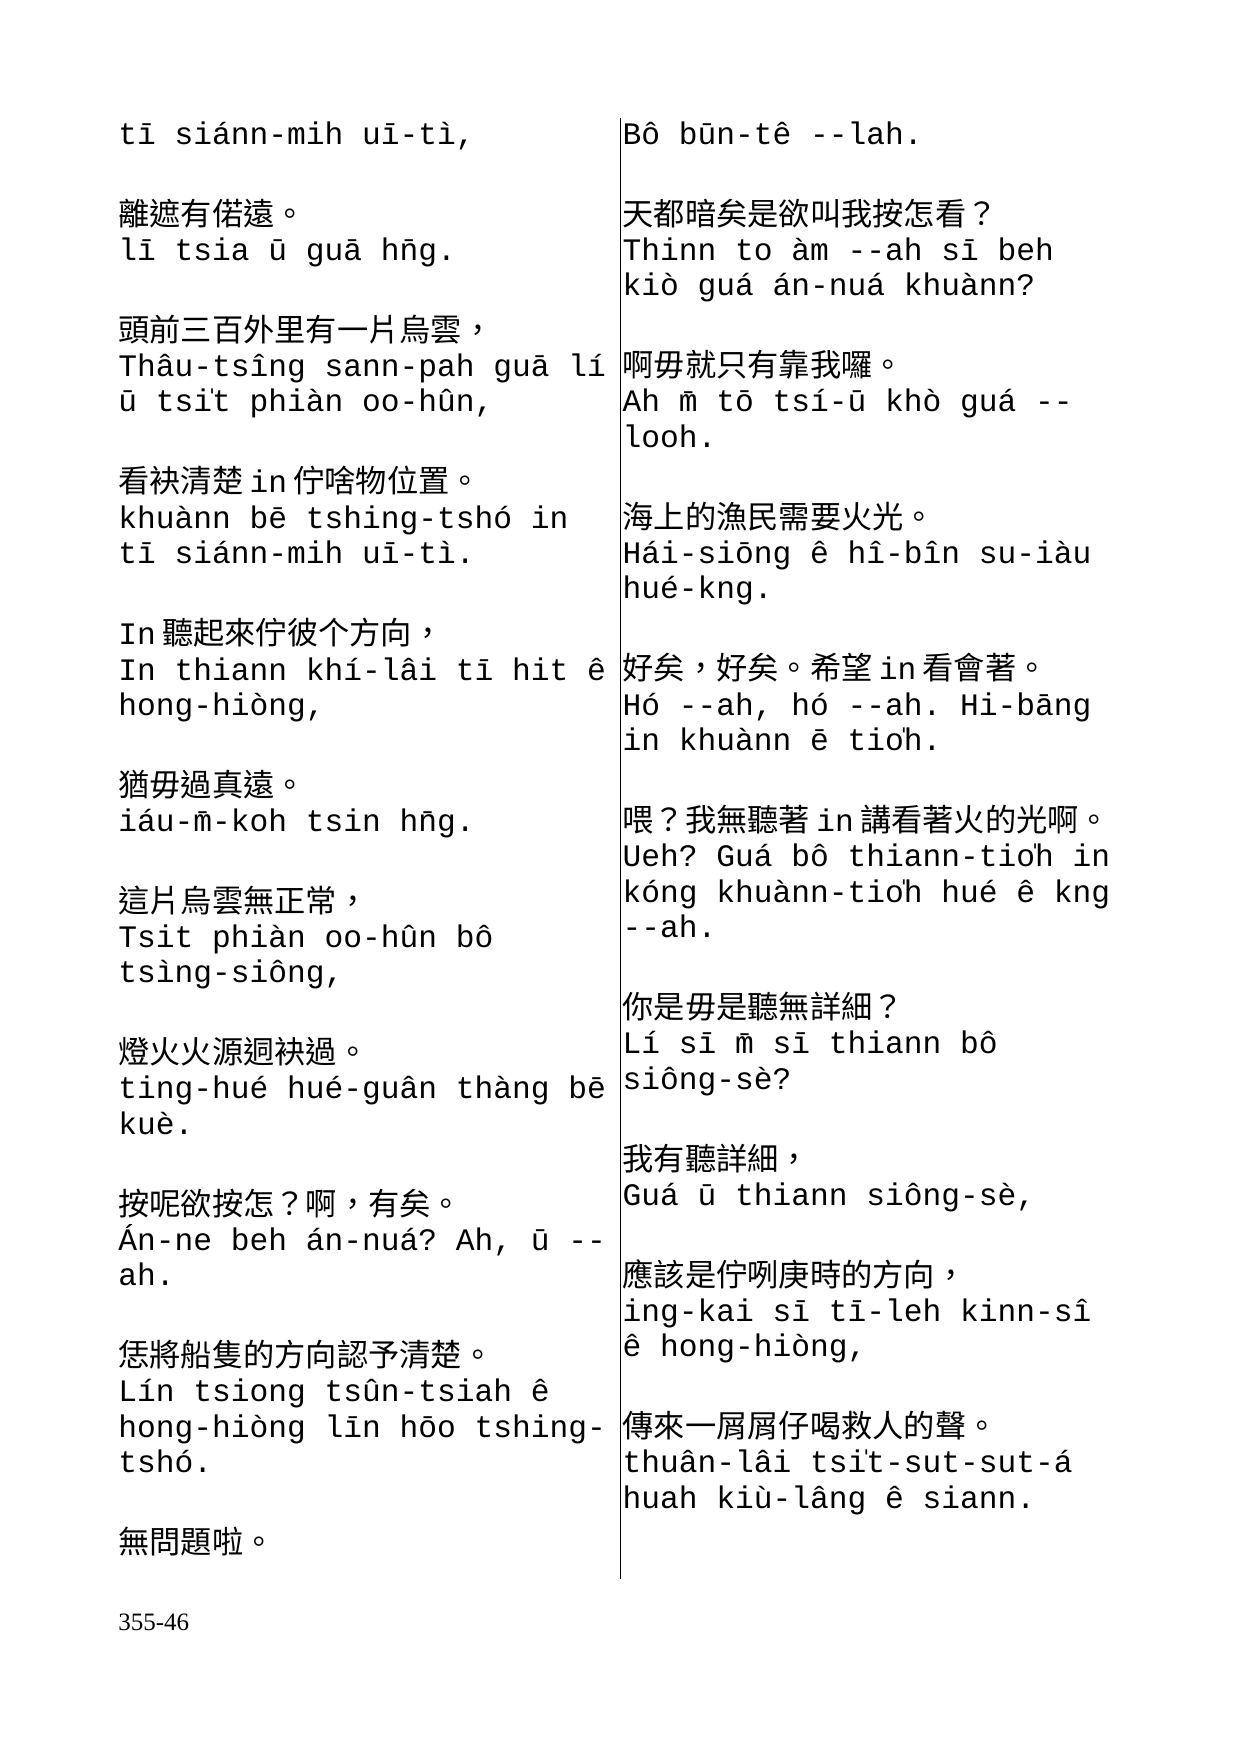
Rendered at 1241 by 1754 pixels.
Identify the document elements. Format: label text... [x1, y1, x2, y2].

text 傳來一屑屑仔喝救人的聲。 [622, 1401, 1122, 1447]
text Ah m̄ tō tsí-ū khò guá --looh. [622, 386, 1122, 456]
text Lín tsiong tsûn-tsiah ê hong-hiòng līn hōo tshing-tshó. [118, 1376, 618, 1482]
text khuànn bē tshing-tshó in tī siánn-mih uī-tì. [118, 502, 618, 573]
text Bô būn-tê --lah. [622, 118, 1122, 153]
text 天都暗矣是欲叫我按怎看？ [622, 189, 1122, 234]
text ing-kai sī tī-leh kinn-sî ê hong-hiòng, [622, 1295, 1122, 1366]
text 猶毋過真遠。 [118, 760, 618, 805]
text 你是毋是聽無詳細？ [622, 982, 1122, 1028]
text 海上的漁民需要火光。 [622, 492, 1122, 537]
text ting-hué hué-guân thàng bē kuè. [118, 1073, 618, 1144]
text In聽起來佇彼个方向， [118, 608, 618, 654]
text Án-ne beh án-nuá? Ah, ū --ah. [118, 1224, 618, 1295]
text 喂？我無聽著in講看著火的光啊。 [622, 795, 1122, 841]
text 頭前三百外里有一片烏雲， [118, 305, 618, 350]
text 看袂清楚in佇啥物位置。 [118, 456, 618, 502]
text 好矣，好矣。希望in看會著。 [622, 643, 1122, 689]
text Lí sī m̄ sī thiann bô siông-sè? [622, 1028, 1122, 1098]
text 離遮有偌遠。 [118, 189, 618, 234]
text Thinn to àm --ah sī beh kiò guá án-nuá khuànn? [622, 234, 1122, 305]
text Hó --ah, hó --ah. Hi-bāng in khuànn ē tio̍h. [622, 689, 1122, 760]
text tī siánn-mih uī-tì, [118, 118, 618, 153]
text 按呢欲按怎？啊，有矣。 [118, 1179, 618, 1224]
text Tsit phiàn oo-hûn bô tsìng-siông, [118, 921, 618, 992]
text Hái-siōng ê hî-bîn su-iàu hué-kng. [622, 537, 1122, 608]
text 無問題啦。 [118, 1517, 618, 1563]
text Guá ū thiann siông-sè, [622, 1179, 1122, 1214]
text Thâu-tsîng sann-pah guā lí ū tsi̍t phiàn oo-hûn, [118, 350, 618, 421]
text 恁將船隻的方向認予清楚。 [118, 1331, 618, 1376]
text lī tsia ū guā hn̄g. [118, 234, 618, 269]
text 我有聽詳細， [622, 1134, 1122, 1179]
text Ueh? Guá bô thiann-tio̍h in kóng khuànn-tio̍h hué ê kng --ah. [622, 841, 1122, 947]
text iáu-m̄-koh tsin hn̄g. [118, 805, 618, 841]
text thuân-lâi tsi̍t-sut-sut-á huah kiù-lâng ê siann. [622, 1447, 1122, 1517]
text 啊毋就只有靠我囉。 [622, 340, 1122, 386]
text 這片烏雲無正常， [118, 876, 618, 921]
text 燈火火源迵袂過。 [118, 1028, 618, 1073]
text In thiann khí-lâi tī hit ê hong-hiòng, [118, 654, 618, 725]
text 應該是佇咧庚時的方向， [622, 1250, 1122, 1295]
